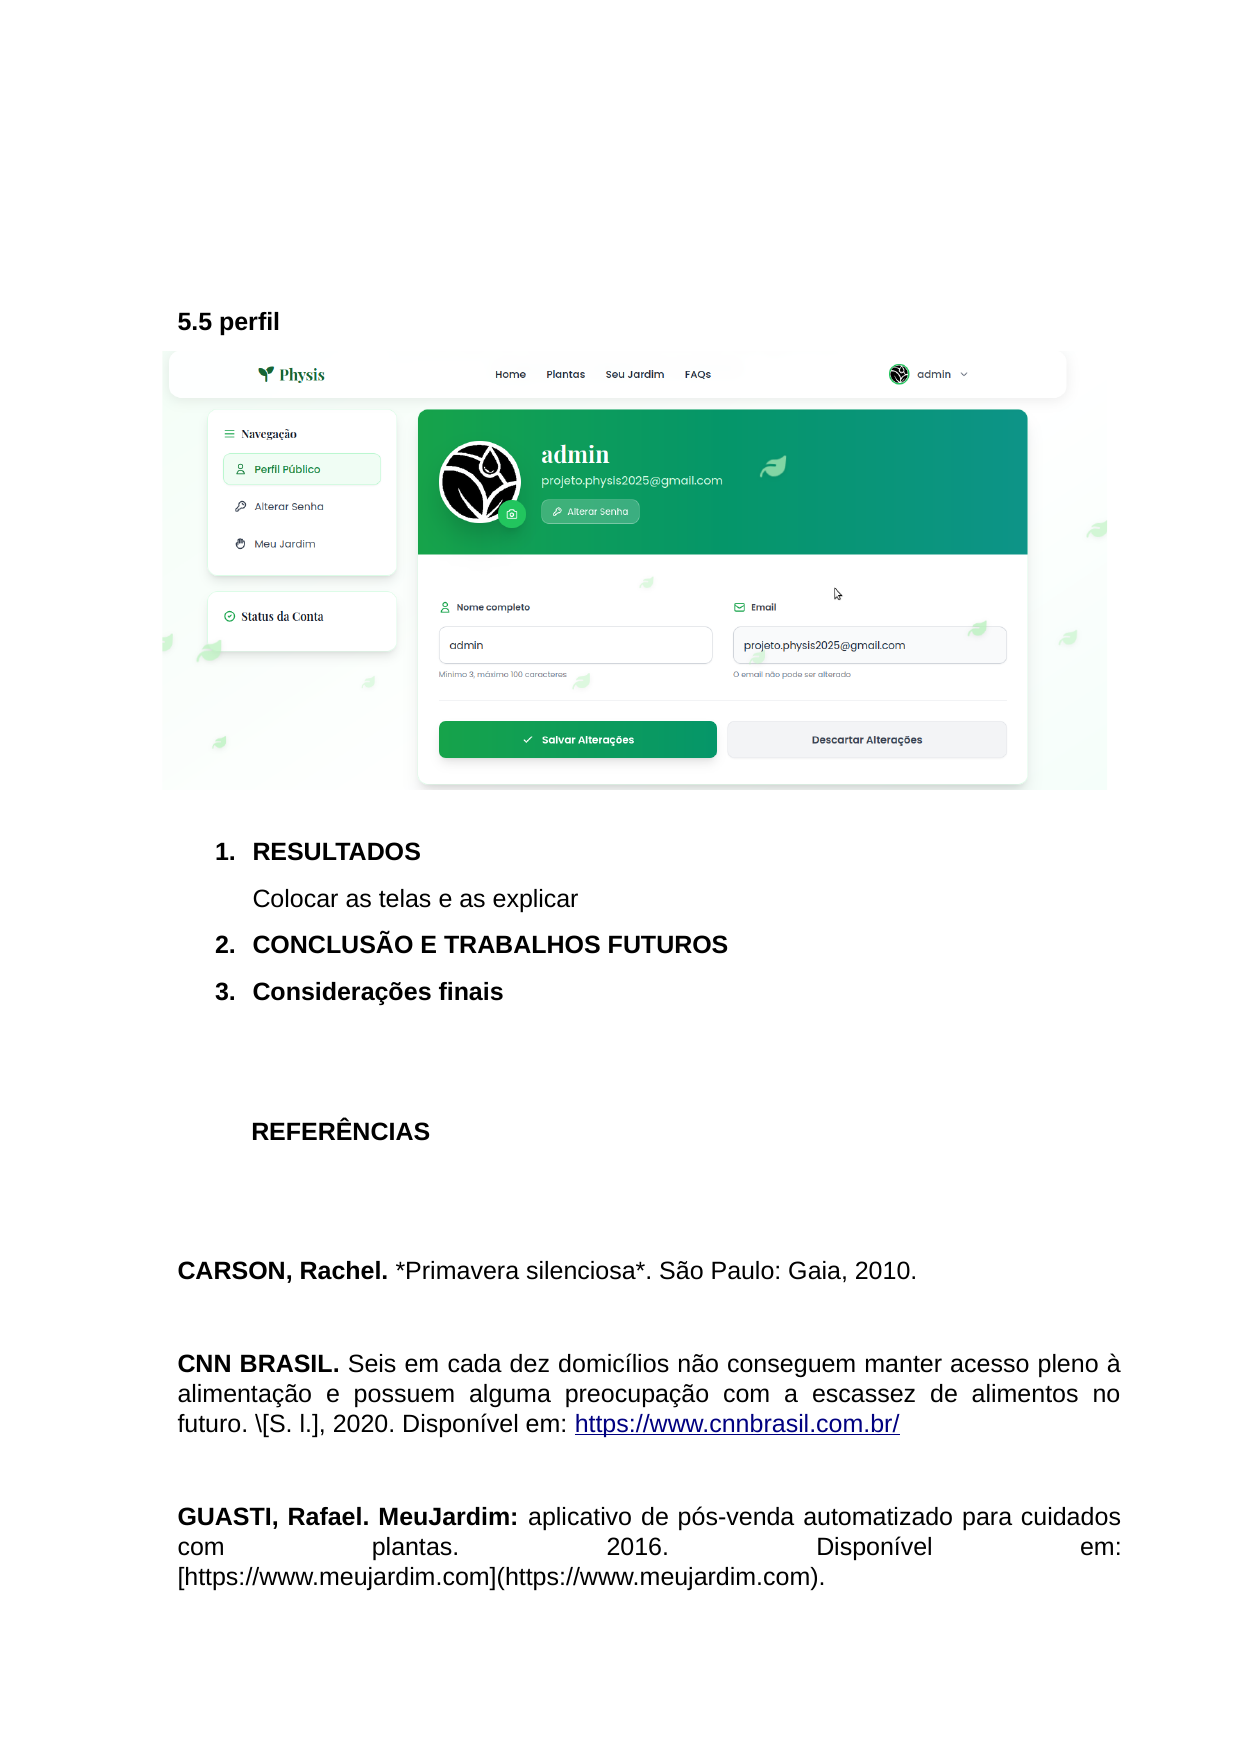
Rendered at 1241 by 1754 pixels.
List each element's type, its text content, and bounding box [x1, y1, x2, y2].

list CONCLUSÃO E TRABALHOS FUTUROS [215, 931, 1122, 959]
text CARSON, Rachel. *Primavera silenciosa*. São Paulo: Gaia, 2010. [177, 1256, 1122, 1284]
list RESULTADOS [215, 837, 1122, 866]
text CNN BRASIL. Seis em cada dez domicílios não conseguem manter acesso pleno à alimentação e possuem alguma preocupação com a escassez de alimentos no futuro. \[S. l.], 2020. Disponível em: https://www.cnnbrasil.com.br/ [177, 1349, 1122, 1437]
text 5.5 perfil [177, 307, 1122, 336]
text GUASTI, Rafael. MeuJardim: aplicativo de pós-venda automatizado para cuidados com plantas. 2016. Disponível em: [https://www.meujardim.com](https://www.meujardim.com). [177, 1502, 1122, 1590]
text REFERÊNCIAS [177, 1117, 1122, 1146]
text Colocar as telas e as explicar [252, 884, 1122, 913]
picture [162, 351, 1108, 790]
list Considerações finais [215, 977, 1122, 1006]
